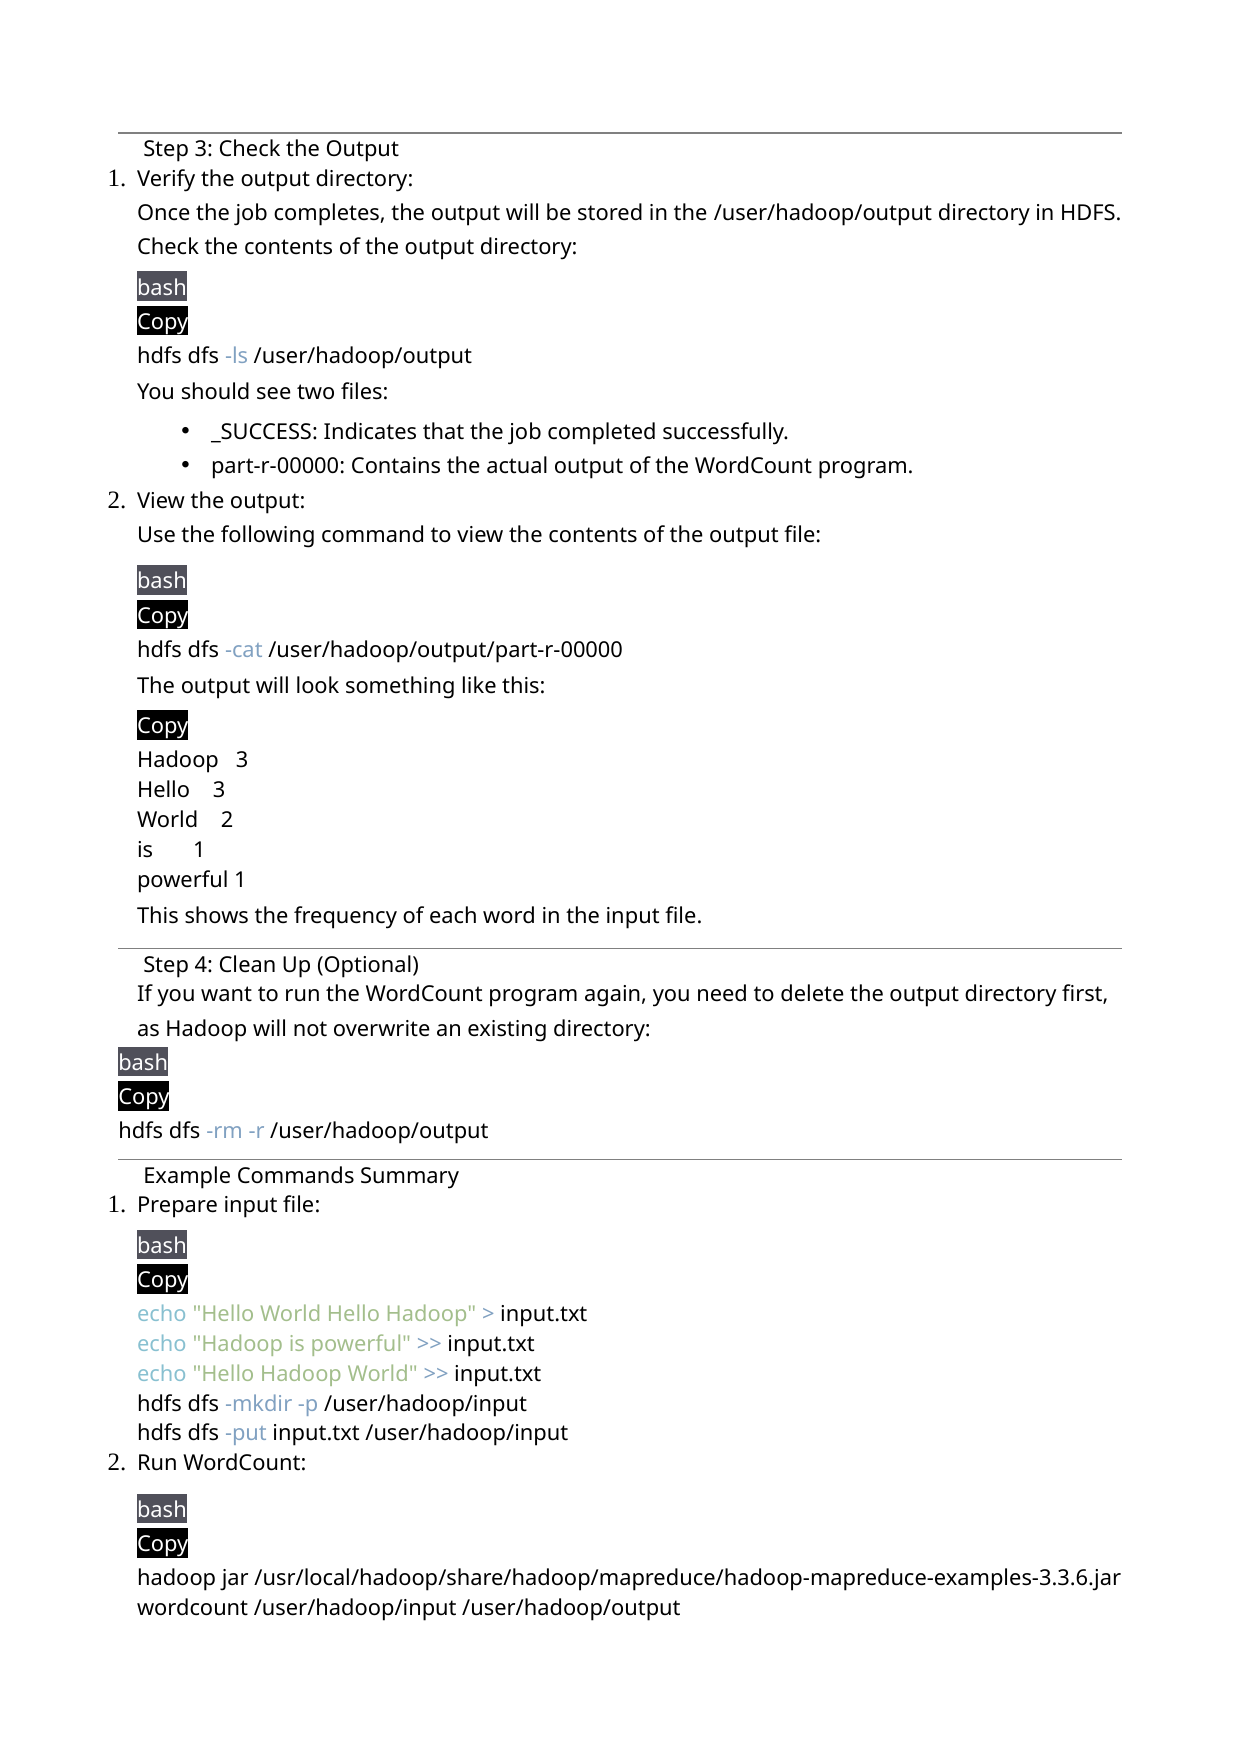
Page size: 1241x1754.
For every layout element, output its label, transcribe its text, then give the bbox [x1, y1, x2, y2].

list Copy [118, 306, 1122, 335]
list Copy [118, 1528, 1122, 1558]
list part-r-00000: Contains the actual output of the WordCount program. [181, 450, 1122, 480]
list echo "Hadoop is powerful" >> input.txt [118, 1328, 1122, 1358]
list Run WordCount: [118, 1447, 1122, 1477]
text If you want to run the WordCount program again, you need to delete the output directory first, as Hadoop will not overwrite an existing directory: [137, 978, 1122, 1042]
subtitle Step 3: Check the Output [143, 134, 1122, 163]
list hdfs dfs -mkdir -p /user/hadoop/input [118, 1387, 1122, 1417]
list echo "Hello Hadoop World" >> input.txt [118, 1358, 1122, 1387]
list bash [118, 1494, 1122, 1523]
list Verify the output directory: Once the job completes, the output will be stored in the /user/hadoop/output directory in HDFS. Check the contents of the output directory: [118, 163, 1122, 261]
list is 1 [118, 834, 1122, 863]
list bash [118, 1230, 1122, 1259]
list echo "Hello World Hello Hadoop" > input.txt [118, 1298, 1122, 1328]
list _SUCCESS: Indicates that the job completed successfully. [181, 416, 1122, 446]
list hdfs dfs -put input.txt /user/hadoop/input [118, 1417, 1122, 1447]
list Copy [118, 710, 1122, 740]
list This shows the frequency of each word in the input file. [118, 899, 1122, 929]
list bash [118, 565, 1122, 595]
list Prepare input file: [118, 1189, 1122, 1219]
list hadoop jar /usr/local/hadoop/share/hadoop/mapreduce/hadoop-mapreduce-examples-3.3.6.jar wordcount /user/hadoop/input /user/hadoop/output [118, 1562, 1122, 1622]
list You should see two files: [118, 376, 1122, 406]
list bash [118, 271, 1122, 301]
list The output will look something like this: [118, 670, 1122, 699]
list hdfs dfs -ls /user/hadoop/output [118, 340, 1122, 369]
text hdfs dfs -rm -r /user/hadoop/output [118, 1115, 1122, 1145]
list Copy [118, 1264, 1122, 1294]
list powerful 1 [118, 863, 1122, 893]
list hdfs dfs -cat /user/hadoop/output/part-r-00000 [118, 634, 1122, 663]
subtitle Example Commands Summary [143, 1160, 1122, 1189]
text bash [118, 1047, 1122, 1076]
list Hadoop 3 [118, 744, 1122, 774]
list World 2 [118, 804, 1122, 834]
list Copy [118, 599, 1122, 629]
list View the output: Use the following command to view the contents of the output file: [118, 484, 1122, 548]
subtitle Step 4: Clean Up (Optional) [143, 949, 1122, 978]
text Copy [118, 1081, 1122, 1111]
list Hello 3 [118, 774, 1122, 804]
